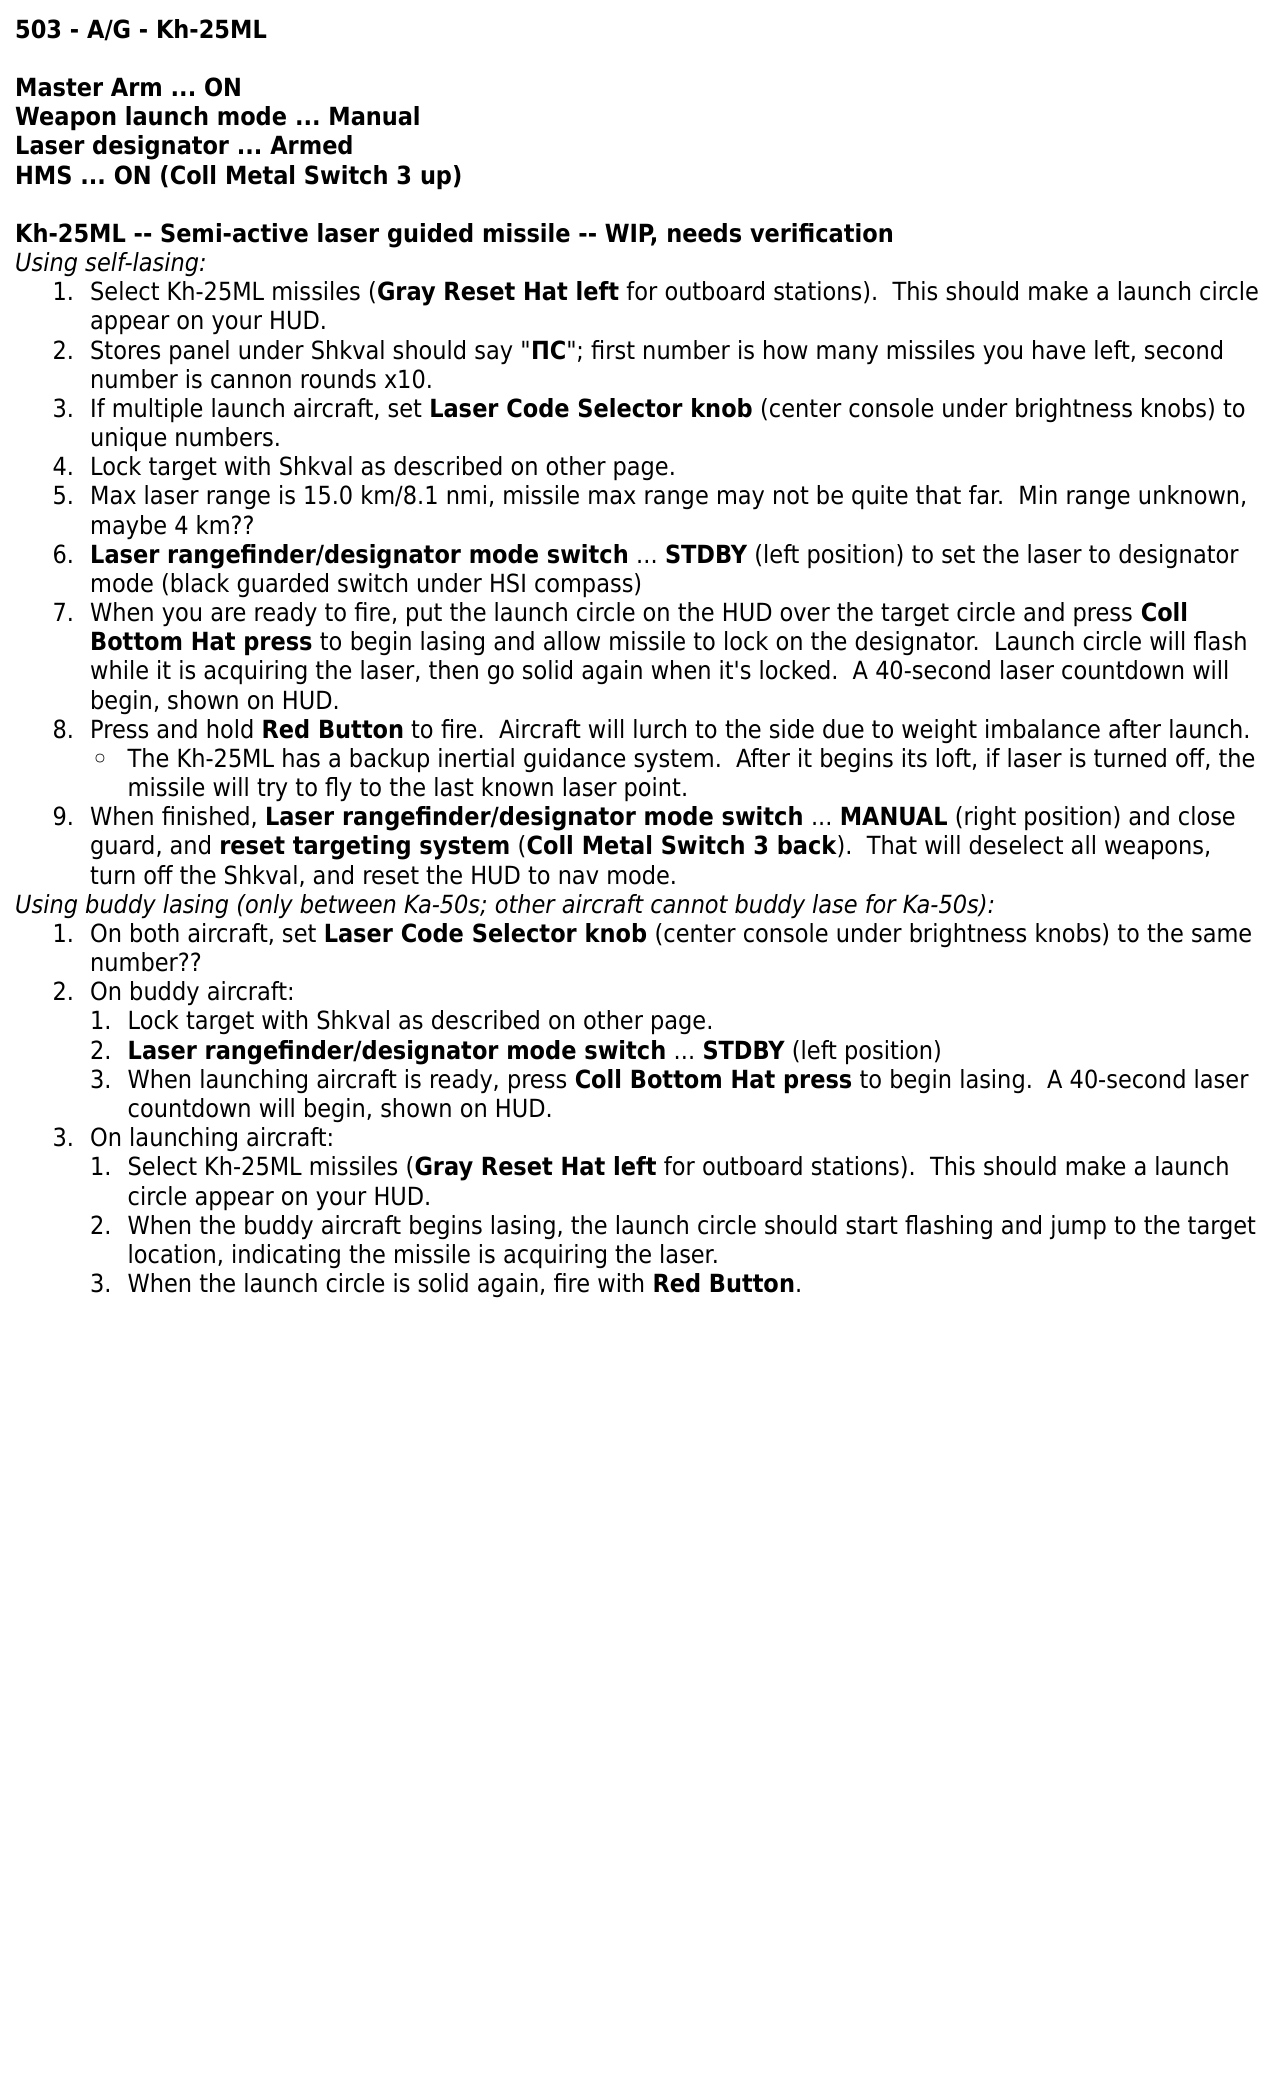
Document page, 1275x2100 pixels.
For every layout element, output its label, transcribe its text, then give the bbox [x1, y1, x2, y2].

list Press and hold Red Button to fire. Aircraft will lurch to the side due to weight imbalance after launch. [52, 715, 1260, 744]
list If multiple launch aircraft, set Laser Code Selector knob (center console under brightness knobs) to unique numbers. [52, 394, 1260, 452]
list When launching aircraft is ready, press Coll Bottom Hat press to begin lasing. A 40-second laser countdown will begin, shown on HUD. [90, 1065, 1260, 1123]
list Max laser range is 15.0 km/8.1 nmi, missile max range may not be quite that far. Min range unknown, maybe 4 km?? [52, 482, 1260, 540]
list When finished, Laser rangefinder/designator mode switch ... MANUAL (right position) and close guard, and reset targeting system (Coll Metal Switch 3 back). That will deselect all weapons, turn off the Shkval, and reset the HUD to nav mode. [52, 802, 1260, 890]
text Laser designator ... Armed [15, 132, 1260, 161]
text Using self-lasing: [15, 248, 1260, 277]
list Select Kh-25ML missiles (Gray Reset Hat left for outboard stations). This should make a launch circle appear on your HUD. [90, 1152, 1260, 1211]
list When the launch circle is solid again, fire with Red Button. [90, 1269, 1260, 1298]
list Stores panel under Shkval should say "ПC"; first number is how many missiles you have left, second number is cannon rounds x10. [52, 336, 1260, 394]
list On launching aircraft: [52, 1123, 1260, 1152]
text HMS ... ON (Coll Metal Switch 3 up) [15, 161, 1260, 190]
list Select Kh-25ML missiles (Gray Reset Hat left for outboard stations). This should make a launch circle appear on your HUD. [52, 277, 1260, 336]
list On both aircraft, set Laser Code Selector knob (center console under brightness knobs) to the same number?? [52, 919, 1260, 977]
list Lock target with Shkval as described on other page. [90, 1007, 1260, 1036]
list When you are ready to fire, put the launch circle on the HUD over the target circle and press Coll Bottom Hat press to begin lasing and allow missile to lock on the designator. Launch circle will flash while it is acquiring the laser, then go solid again when it's locked. A 40-second laser countdown will begin, shown on HUD. [52, 598, 1260, 715]
list Lock target with Shkval as described on other page. [52, 452, 1260, 482]
list Laser rangefinder/designator mode switch ... STDBY (left position) [90, 1036, 1260, 1065]
list When the buddy aircraft begins lasing, the launch circle should start flashing and jump to the target location, indicating the missile is acquiring the laser. [90, 1211, 1260, 1269]
text Weapon launch mode ... Manual [15, 102, 1260, 132]
list Laser rangefinder/designator mode switch ... STDBY (left position) to set the laser to designator mode (black guarded switch under HSI compass) [52, 540, 1260, 598]
list The Kh-25ML has a backup inertial guidance system. After it begins its loft, if laser is turned off, the missile will try to fly to the last known laser point. [90, 744, 1260, 802]
text 503 - A/G - Kh-25ML [15, 15, 1260, 44]
list On buddy aircraft: [52, 977, 1260, 1007]
text Master Arm ... ON [15, 73, 1260, 102]
text Using buddy lasing (only between Ka-50s; other aircraft cannot buddy lase for Ka-50s): [15, 890, 1260, 919]
text Kh-25ML -- Semi-active laser guided missile -- WIP, needs verification [15, 219, 1260, 248]
